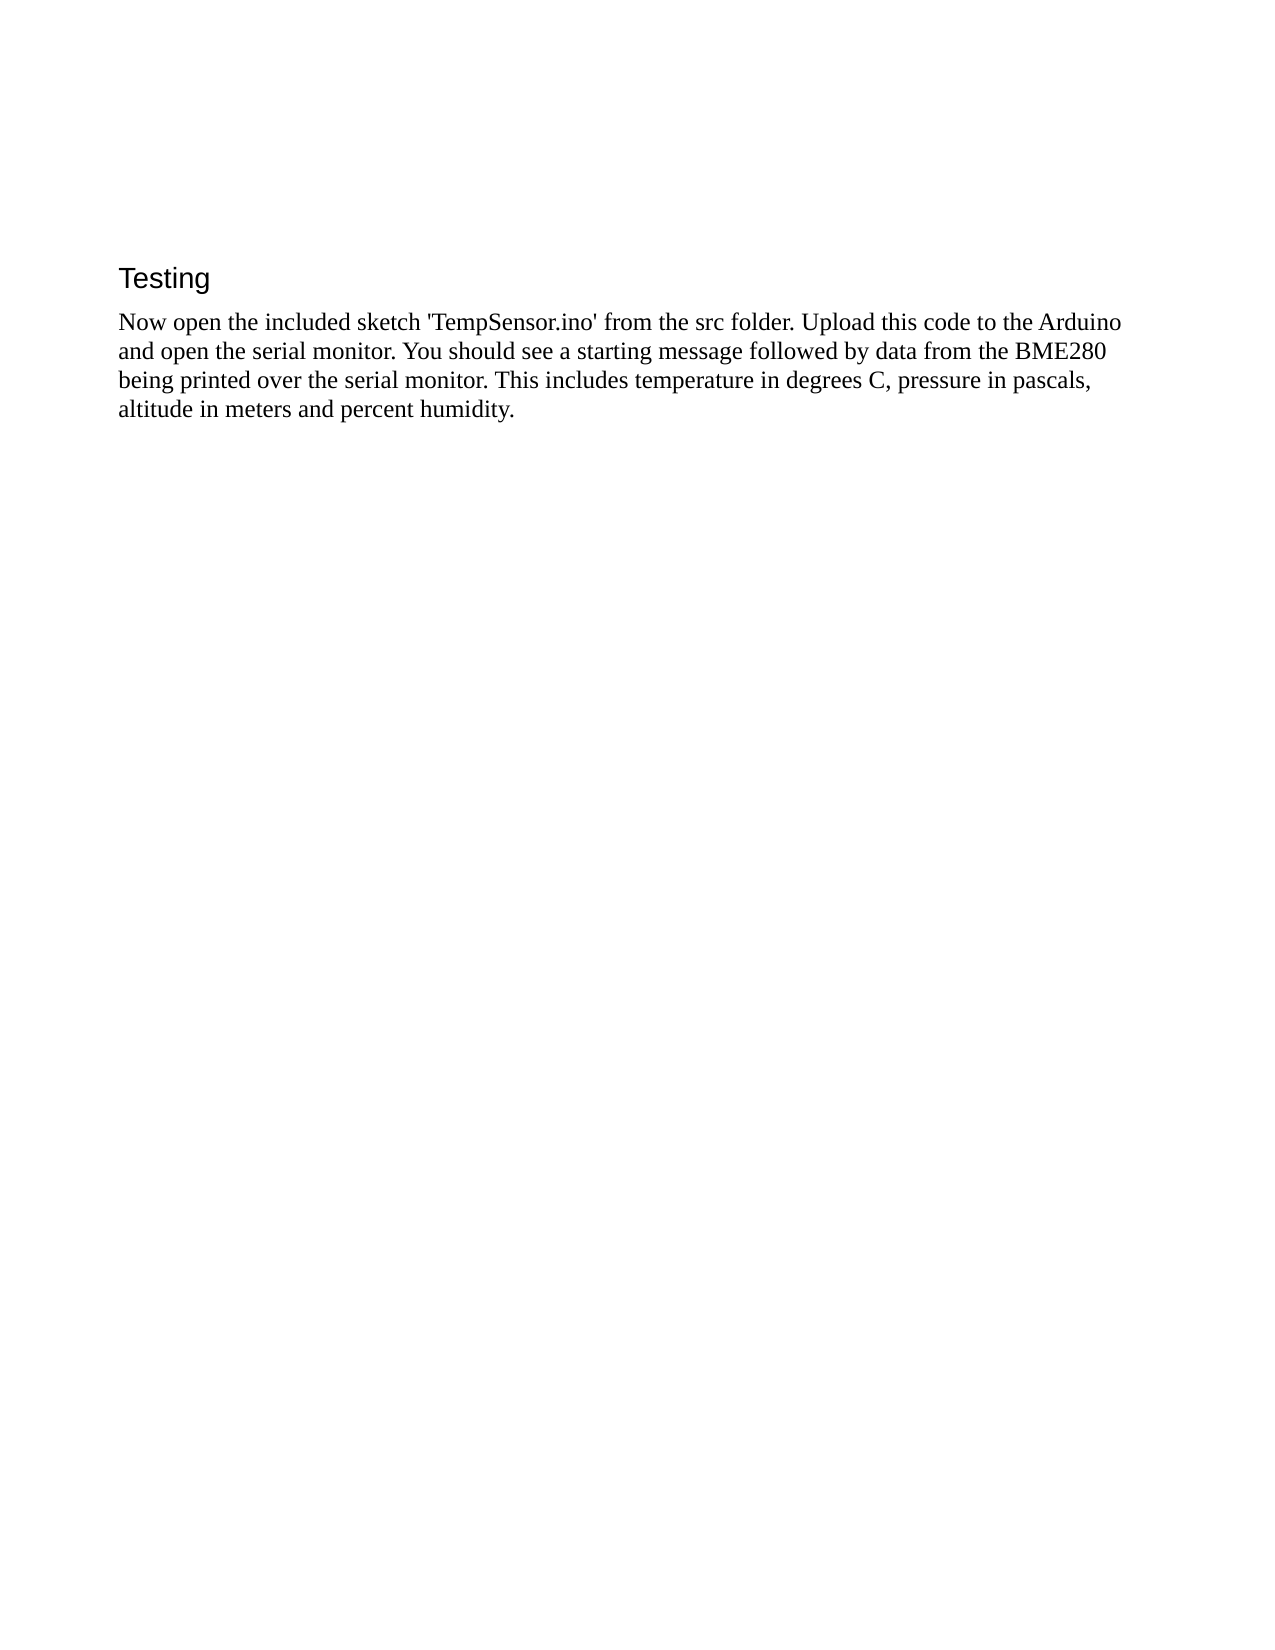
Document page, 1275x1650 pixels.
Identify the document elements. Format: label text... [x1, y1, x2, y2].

text Now open the included sketch 'TempSensor.ino' from the src folder. Upload this code to the Arduino and open the serial monitor. You should see a starting message followed by data from the BME280 being printed over the serial monitor. This includes temperature in degrees C, pressure in pascals, altitude in meters and percent humidity. [118, 307, 1157, 422]
subtitle Testing [118, 261, 1157, 295]
